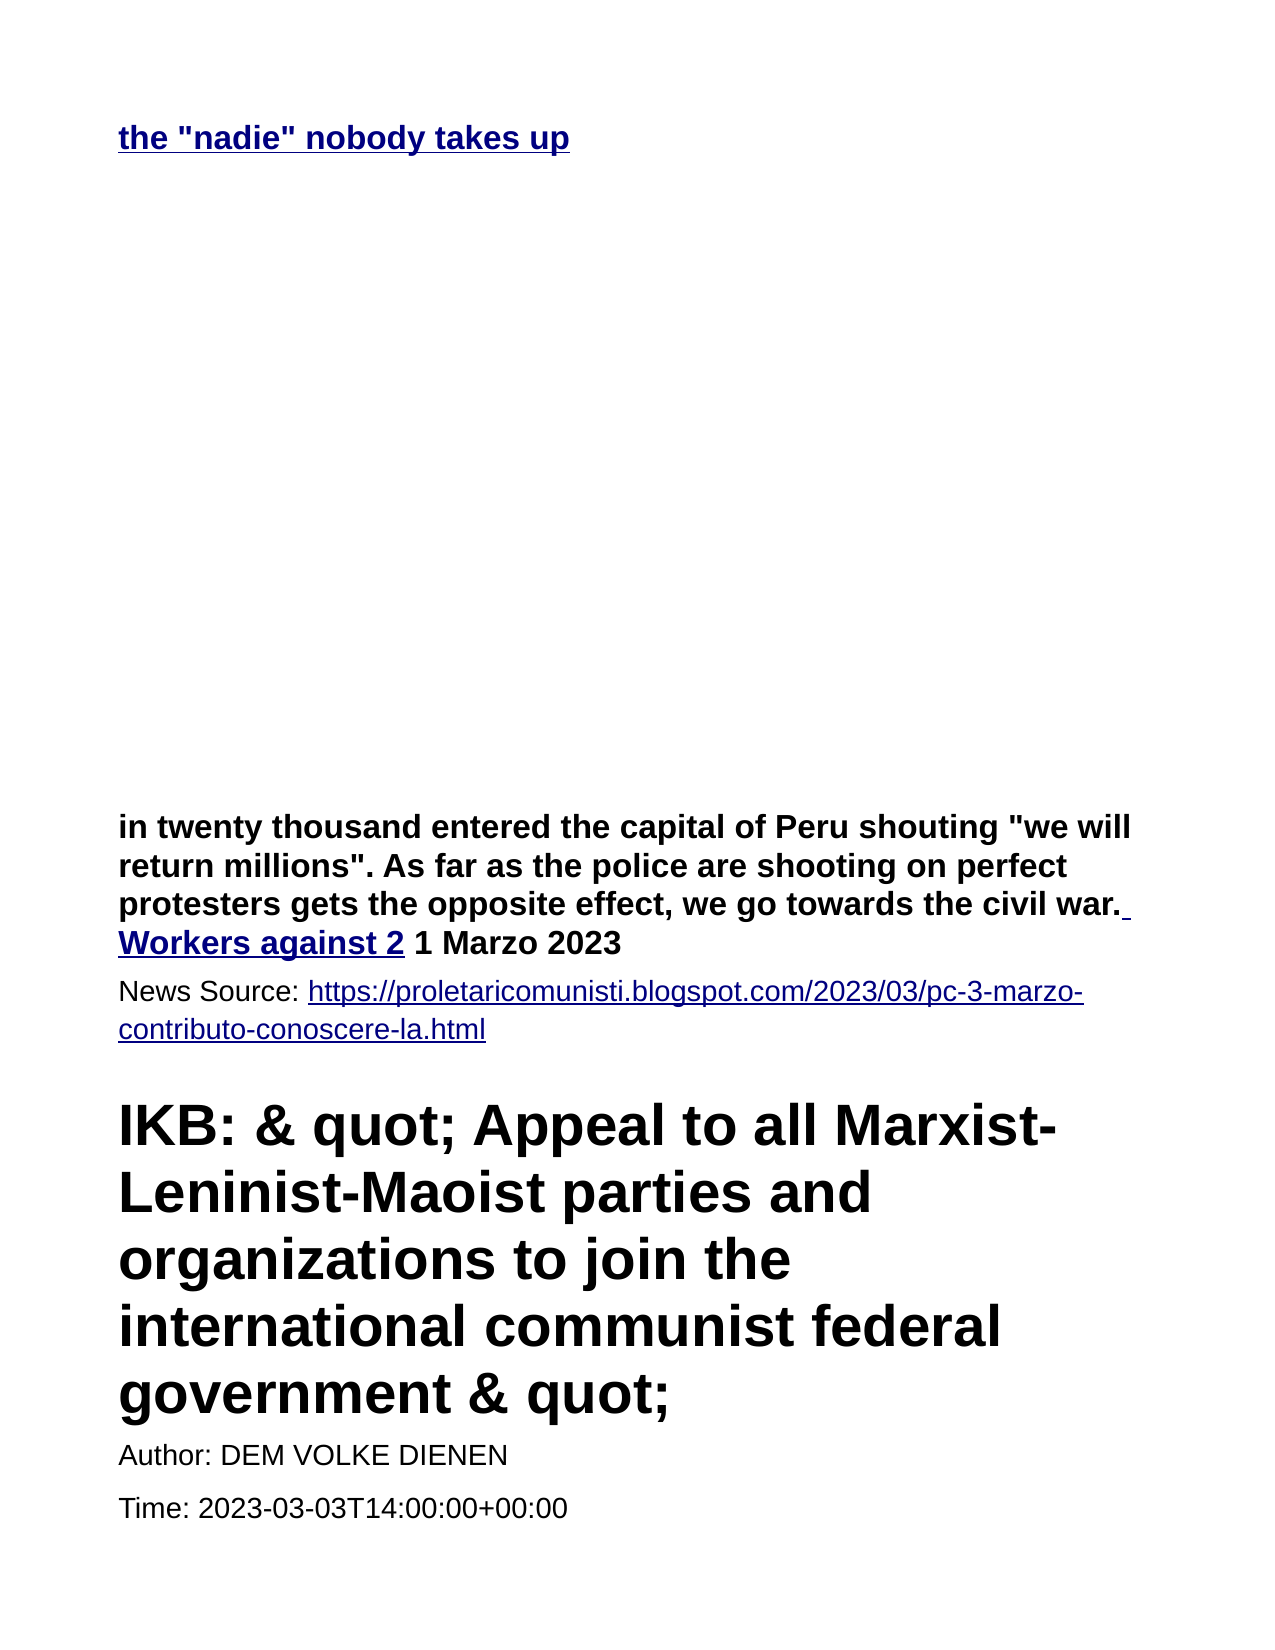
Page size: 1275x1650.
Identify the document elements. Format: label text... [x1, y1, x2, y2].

text News Source: https://proletaricomunisti.blogspot.com/2023/03/pc-3-marzo-contributo-conoscere-la.html [118, 974, 1157, 1046]
text Time: 2023-03-03T14:00:00+00:00 [118, 1491, 1157, 1525]
text Author: DEM VOLKE DIENEN [118, 1438, 1157, 1472]
subtitle in twenty thousand entered the capital of Peru shouting "we will return millions". As far as the police are shooting on perfect protesters gets the opposite effect, we go towards the civil war. Workers against 2 1 Marzo 2023 [118, 807, 1157, 961]
subtitle IKB: & quot; Appeal to all Marxist-Leninist-Maoist parties and organizations to join the international communist federal government & quot; [118, 1090, 1157, 1426]
subtitle the "nadie" nobody takes up [118, 118, 1157, 774]
